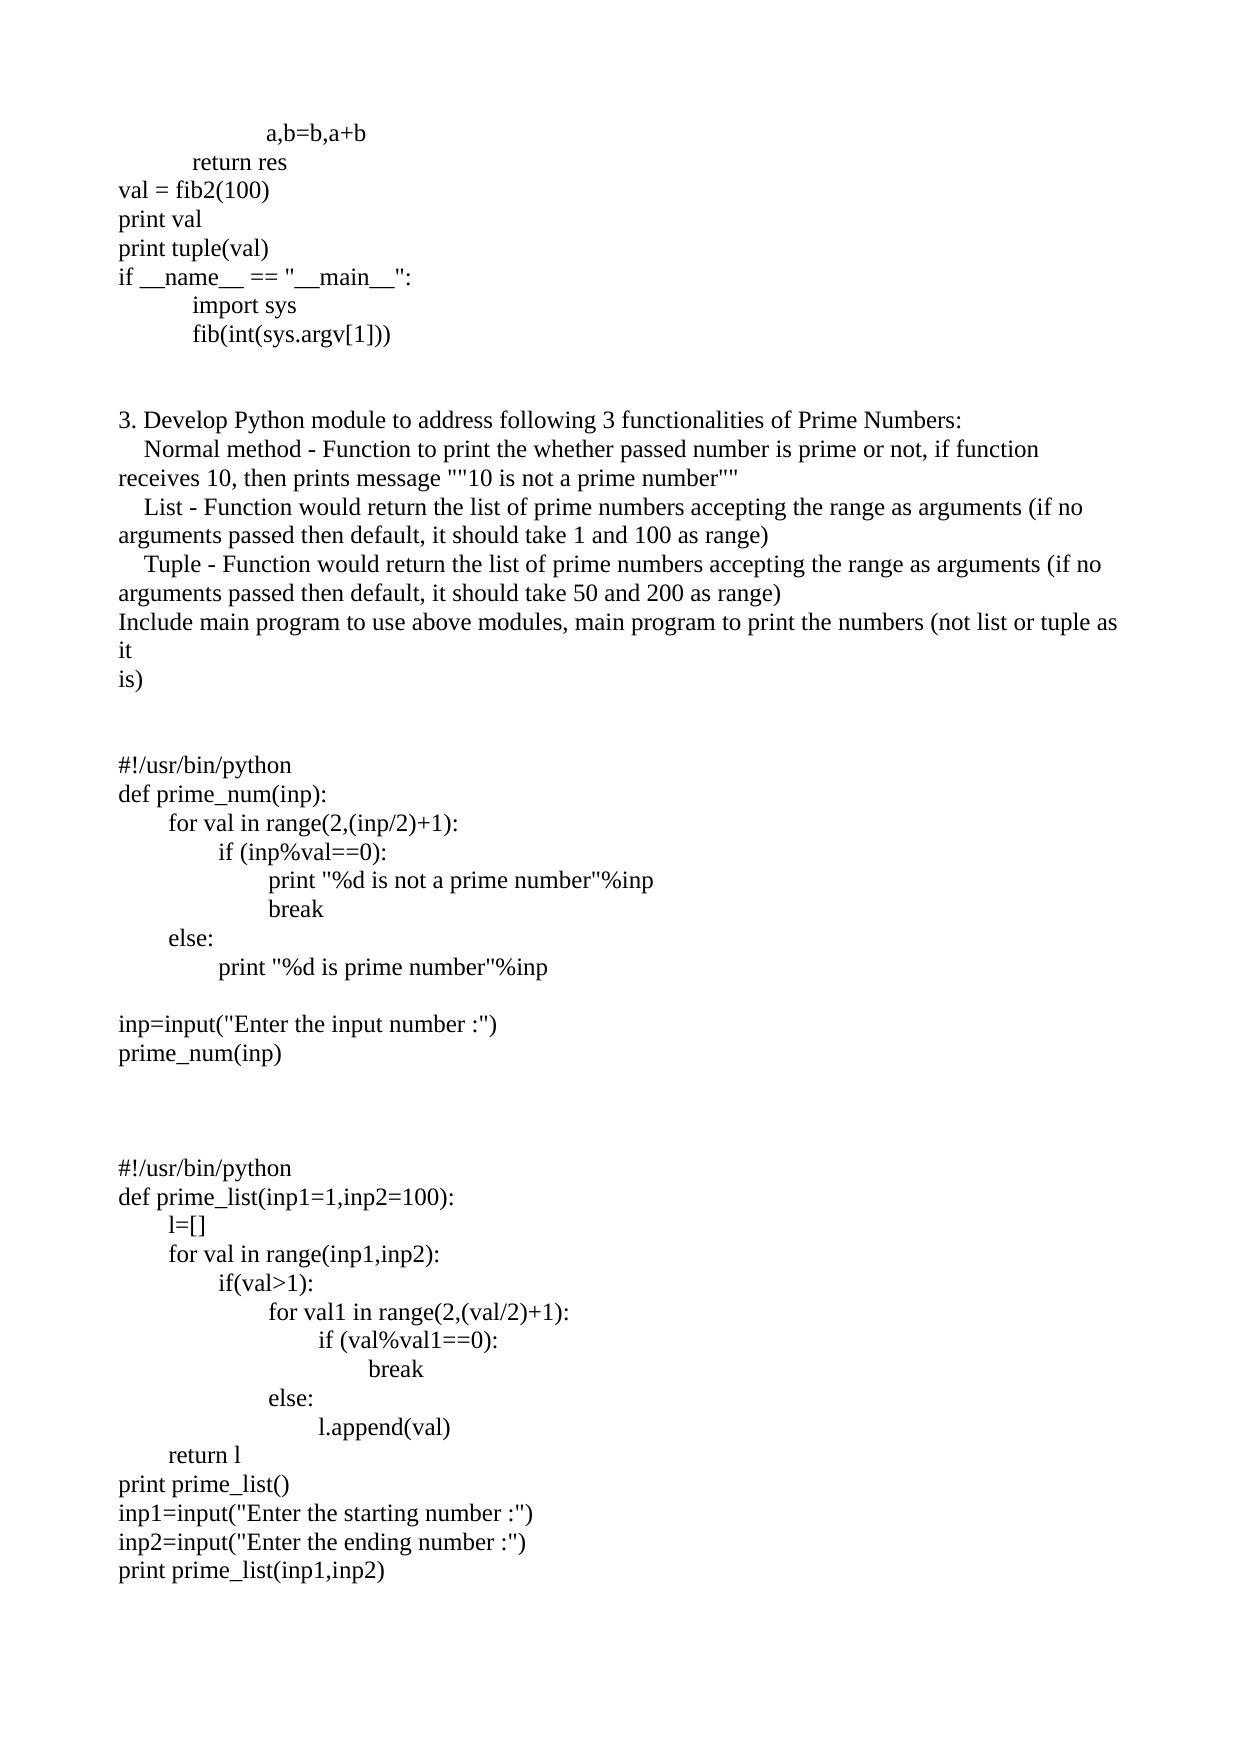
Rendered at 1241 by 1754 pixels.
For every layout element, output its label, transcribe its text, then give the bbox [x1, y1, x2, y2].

text is) [118, 664, 1122, 693]
text inp=input("Enter the input number :") [118, 1009, 1122, 1038]
text inp1=input("Enter the starting number :") [118, 1498, 1122, 1527]
text fib(int(sys.argv[1])) [118, 319, 1122, 348]
text arguments passed then default, it should take 1 and 100 as range) [118, 521, 1122, 549]
text print val [118, 204, 1122, 233]
text for val in range(inp1,inp2): [118, 1239, 1122, 1268]
text print "%d is not a prime number"%inp [118, 866, 1122, 894]
text print prime_list() [118, 1469, 1122, 1498]
text Include main program to use above modules, main program to print the numbers (not list or tuple as it [118, 607, 1122, 664]
text for val in range(2,(inp/2)+1): [118, 808, 1122, 837]
text receives 10, then prints message ""10 is not a prime number"" [118, 463, 1122, 492]
text for val1 in range(2,(val/2)+1): [118, 1297, 1122, 1326]
text if(val>1): [118, 1268, 1122, 1297]
text l.append(val) [118, 1412, 1122, 1441]
text val = fib2(100) [118, 176, 1122, 204]
text else: [118, 923, 1122, 952]
text print tuple(val) [118, 233, 1122, 262]
text  Tuple - Function would return the list of prime numbers accepting the range as arguments (if no [118, 549, 1122, 578]
text def prime_list(inp1=1,inp2=100): [118, 1182, 1122, 1211]
text break [118, 894, 1122, 923]
text l=[] [118, 1211, 1122, 1239]
text break [118, 1354, 1122, 1383]
text prime_num(inp) [118, 1038, 1122, 1067]
text def prime_num(inp): [118, 779, 1122, 808]
text arguments passed then default, it should take 50 and 200 as range) [118, 578, 1122, 607]
text if (inp%val==0): [118, 837, 1122, 866]
text #!/usr/bin/python [118, 751, 1122, 779]
text #!/usr/bin/python [118, 1153, 1122, 1182]
text return res [118, 147, 1122, 176]
text if __name__ == "__main__": [118, 262, 1122, 291]
text inp2=input("Enter the ending number :") [118, 1527, 1122, 1556]
text 3. Develop Python module to address following 3 functionalities of Prime Numbers: [118, 406, 1122, 434]
text import sys [118, 291, 1122, 319]
text return l [118, 1441, 1122, 1469]
text if (val%val1==0): [118, 1326, 1122, 1354]
text print "%d is prime number"%inp [118, 952, 1122, 981]
text else: [118, 1383, 1122, 1412]
text  List - Function would return the list of prime numbers accepting the range as arguments (if no [118, 492, 1122, 521]
text  Normal method - Function to print the whether passed number is prime or not, if function [118, 434, 1122, 463]
text a,b=b,a+b [118, 118, 1122, 147]
text print prime_list(inp1,inp2) [118, 1556, 1122, 1584]
